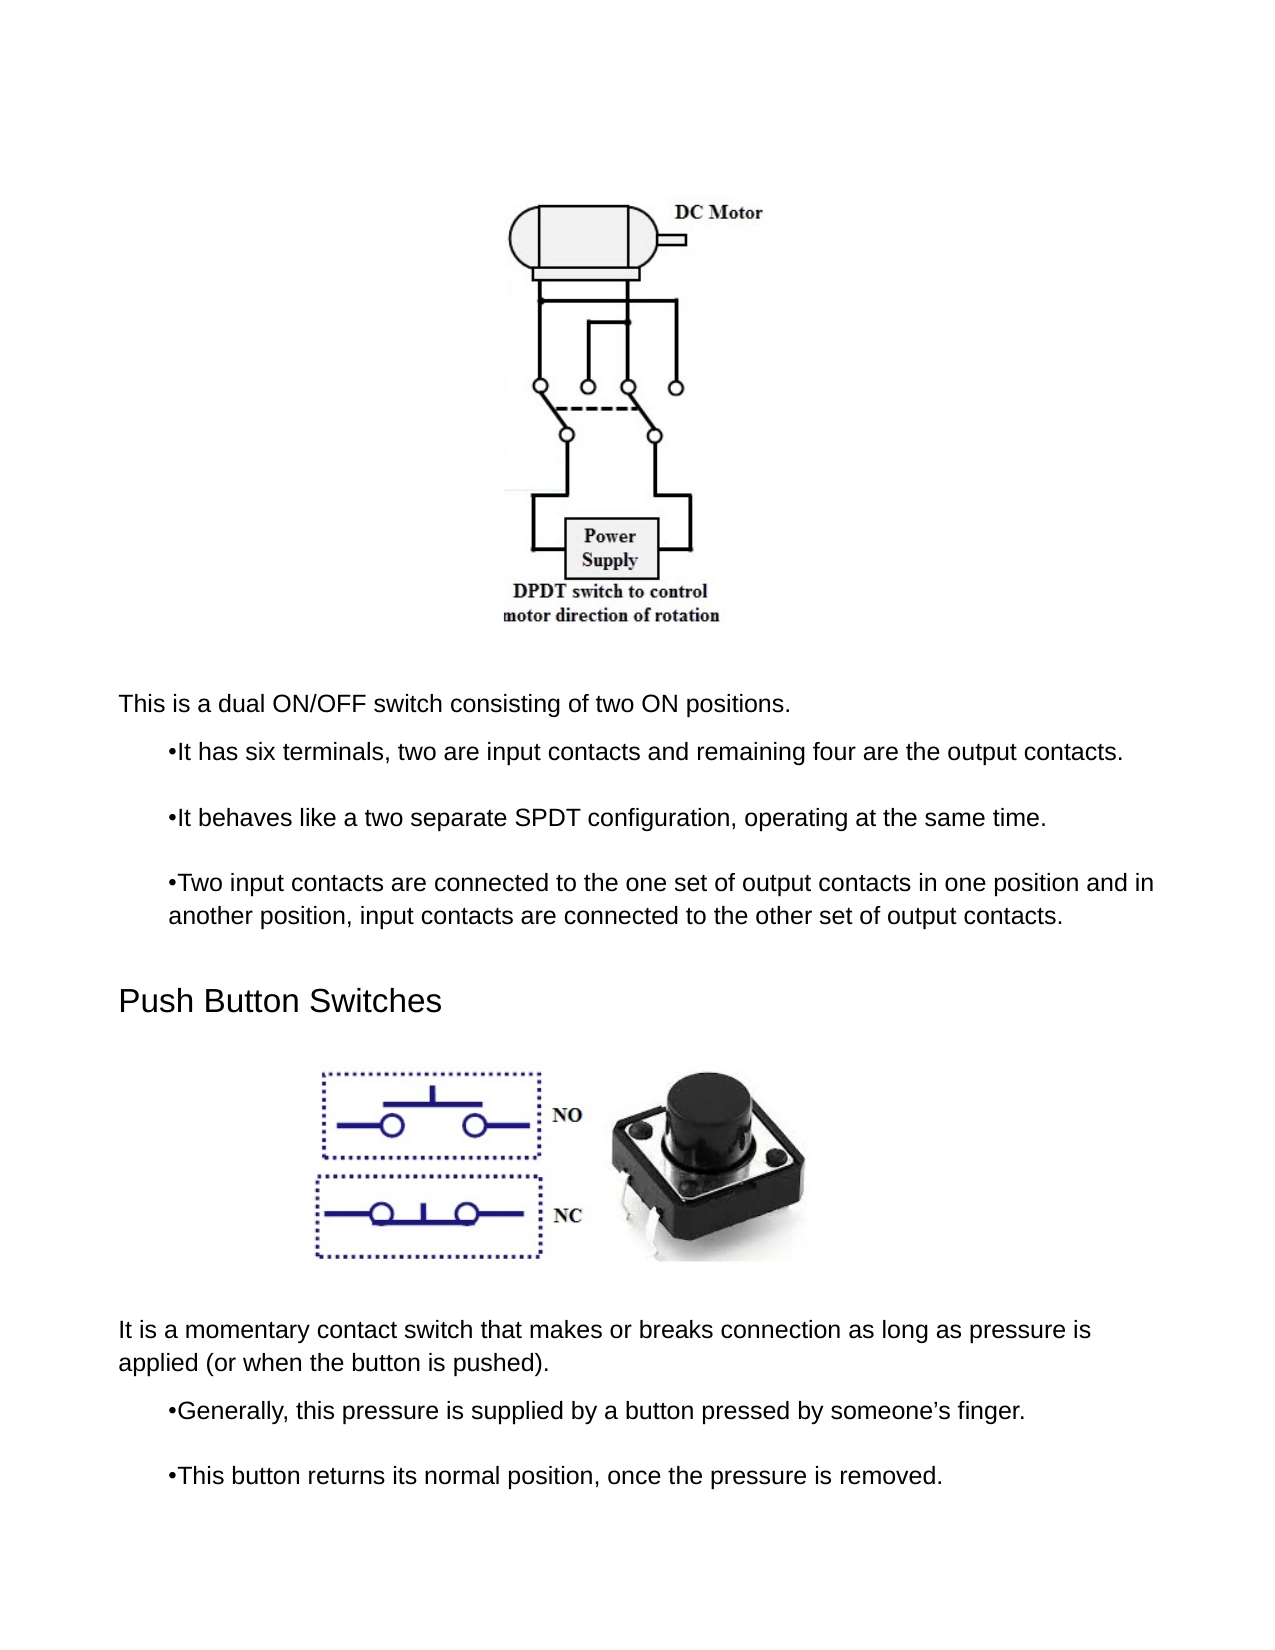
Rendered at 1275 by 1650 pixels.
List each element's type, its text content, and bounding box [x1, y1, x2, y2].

picture [311, 1063, 814, 1274]
text This is a dual ON/OFF switch consisting of two ON positions. [118, 689, 1157, 718]
list Generally, this pressure is supplied by a button pressed by someone’s finger. [118, 1396, 1157, 1424]
text It is a momentary contact switch that makes or breaks connection as long as pressure is applied (or when the button is pushed). [118, 1315, 1157, 1377]
list It has six terminals, two are input contacts and remaining four are the output contacts. [118, 737, 1157, 766]
picture [454, 195, 804, 624]
list This button returns its normal position, once the pressure is removed. [118, 1461, 1157, 1490]
list It behaves like a two separate SPDT configuration, operating at the same time. [118, 803, 1157, 831]
list Two input contacts are connected to the one set of output contacts in one position and in another position, input contacts are connected to the other set of output contacts. [118, 868, 1157, 930]
subtitle Push Button Switches [118, 981, 1157, 1020]
